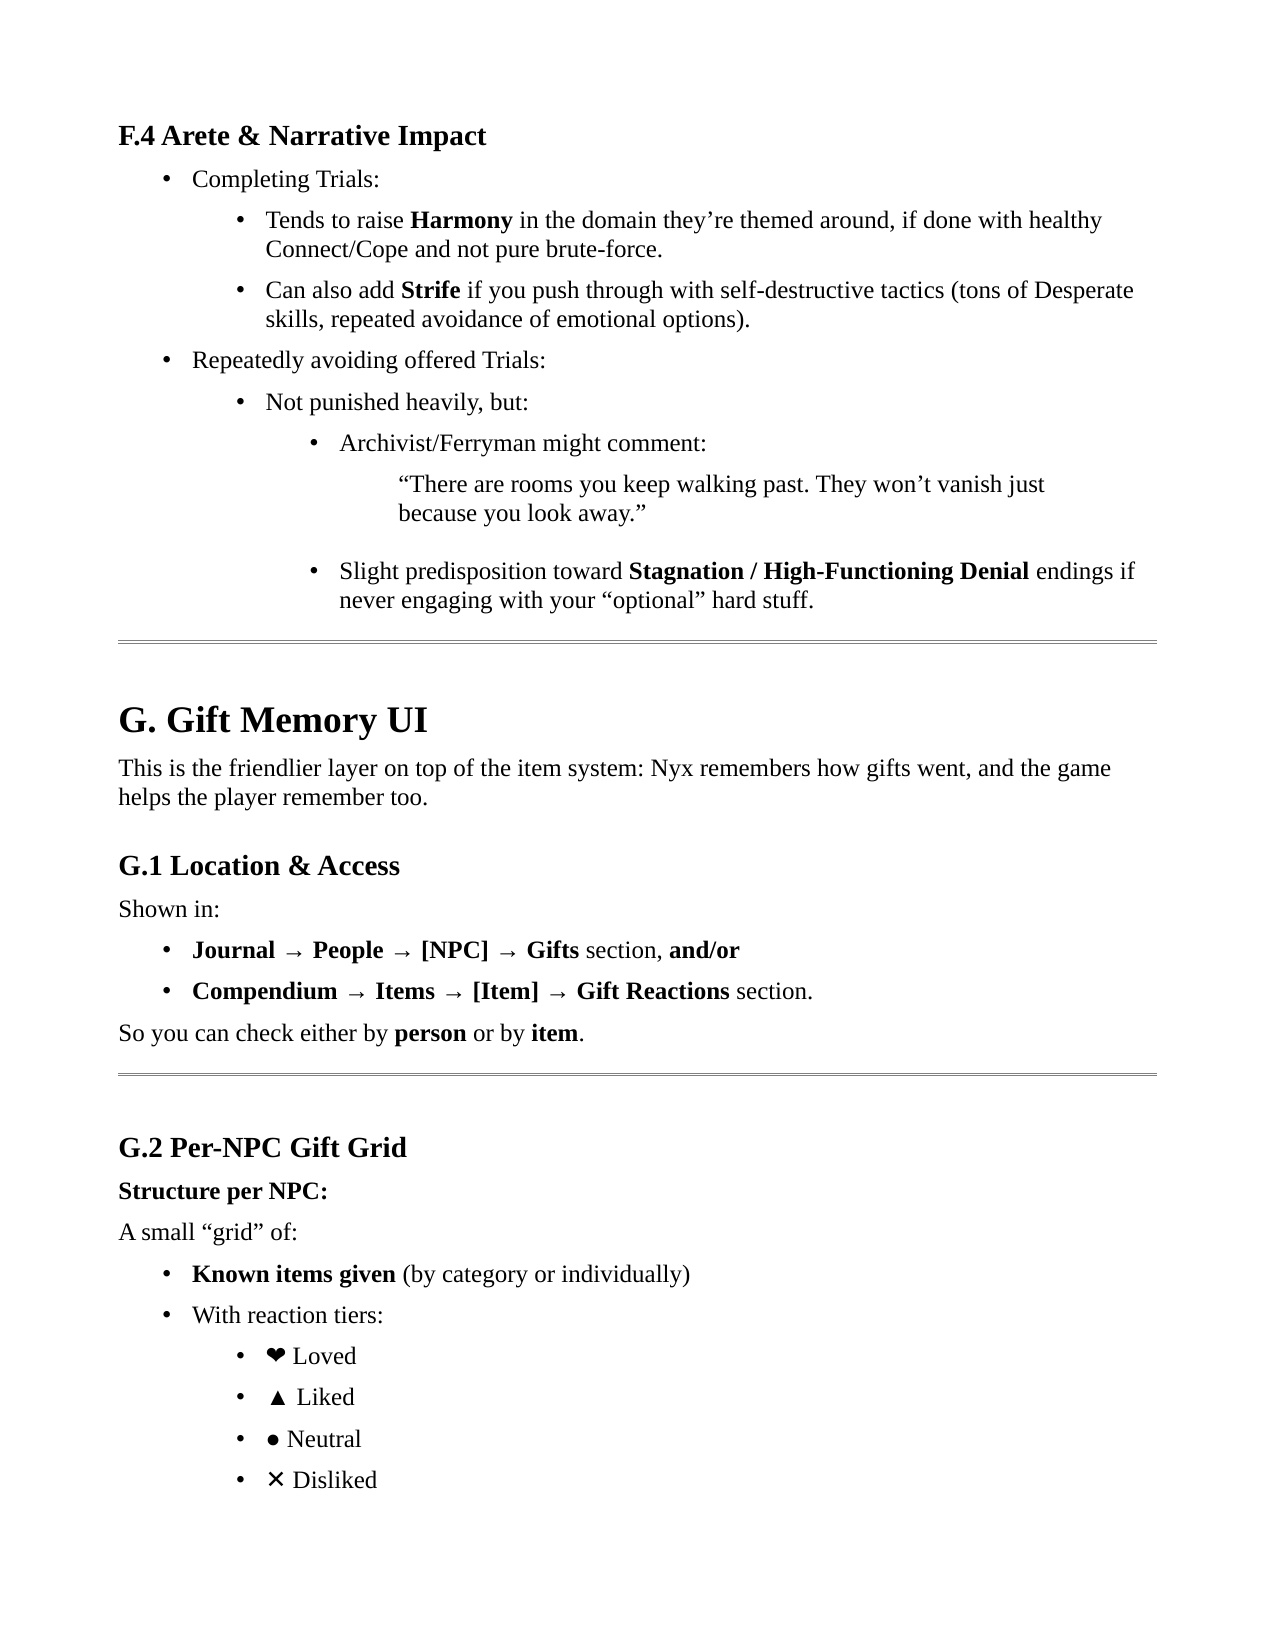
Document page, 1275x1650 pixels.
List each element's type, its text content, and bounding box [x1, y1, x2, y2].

subtitle F.4 Arete & Narrative Impact [118, 118, 1157, 152]
list Tends to raise Harmony in the domain they’re themed around, if done with healthy Connect/Cope and not pure brute-force. [236, 205, 1157, 263]
list Not punished heavily, but: [236, 387, 1157, 415]
subtitle G. Gift Memory UI [118, 697, 1157, 740]
list With reaction tiers: [162, 1300, 1157, 1329]
list Known items given (by category or individually) [162, 1259, 1157, 1287]
list ✕ Disliked [236, 1465, 1157, 1494]
subtitle G.1 Location & Access [118, 848, 1157, 881]
list ● Neutral [236, 1424, 1157, 1452]
text Structure per NPC: [118, 1176, 1157, 1205]
list Repeatedly avoiding offered Trials: [162, 345, 1157, 374]
text This is the friendlier layer on top of the item system: Nyx remembers how gifts went, and the game helps the player remember too. [118, 753, 1157, 810]
list Completing Trials: [162, 164, 1157, 193]
text So you can check either by person or by item. [118, 1018, 1157, 1046]
list ❤ Loved [236, 1341, 1157, 1370]
text A small “grid” of: [118, 1217, 1157, 1246]
text Shown in: [118, 894, 1157, 923]
list Compendium → Items → [Item] → Gift Reactions section. [162, 976, 1157, 1005]
list “There are rooms you keep walking past. They won’t vanish just because you look away.” [369, 469, 1098, 527]
list Can also add Strife if you push through with self-destructive tactics (tons of Desperate skills, repeated avoidance of emotional options). [236, 275, 1157, 333]
subtitle G.2 Per-NPC Gift Grid [118, 1130, 1157, 1164]
list Archivist/Ferryman might comment: [309, 428, 1157, 457]
list Slight predisposition toward Stagnation / High-Functioning Denial endings if never engaging with your “optional” hard stuff. [309, 556, 1157, 614]
list ▲ Liked [236, 1382, 1157, 1411]
list Journal → People → [NPC] → Gifts section, and/or [162, 935, 1157, 964]
